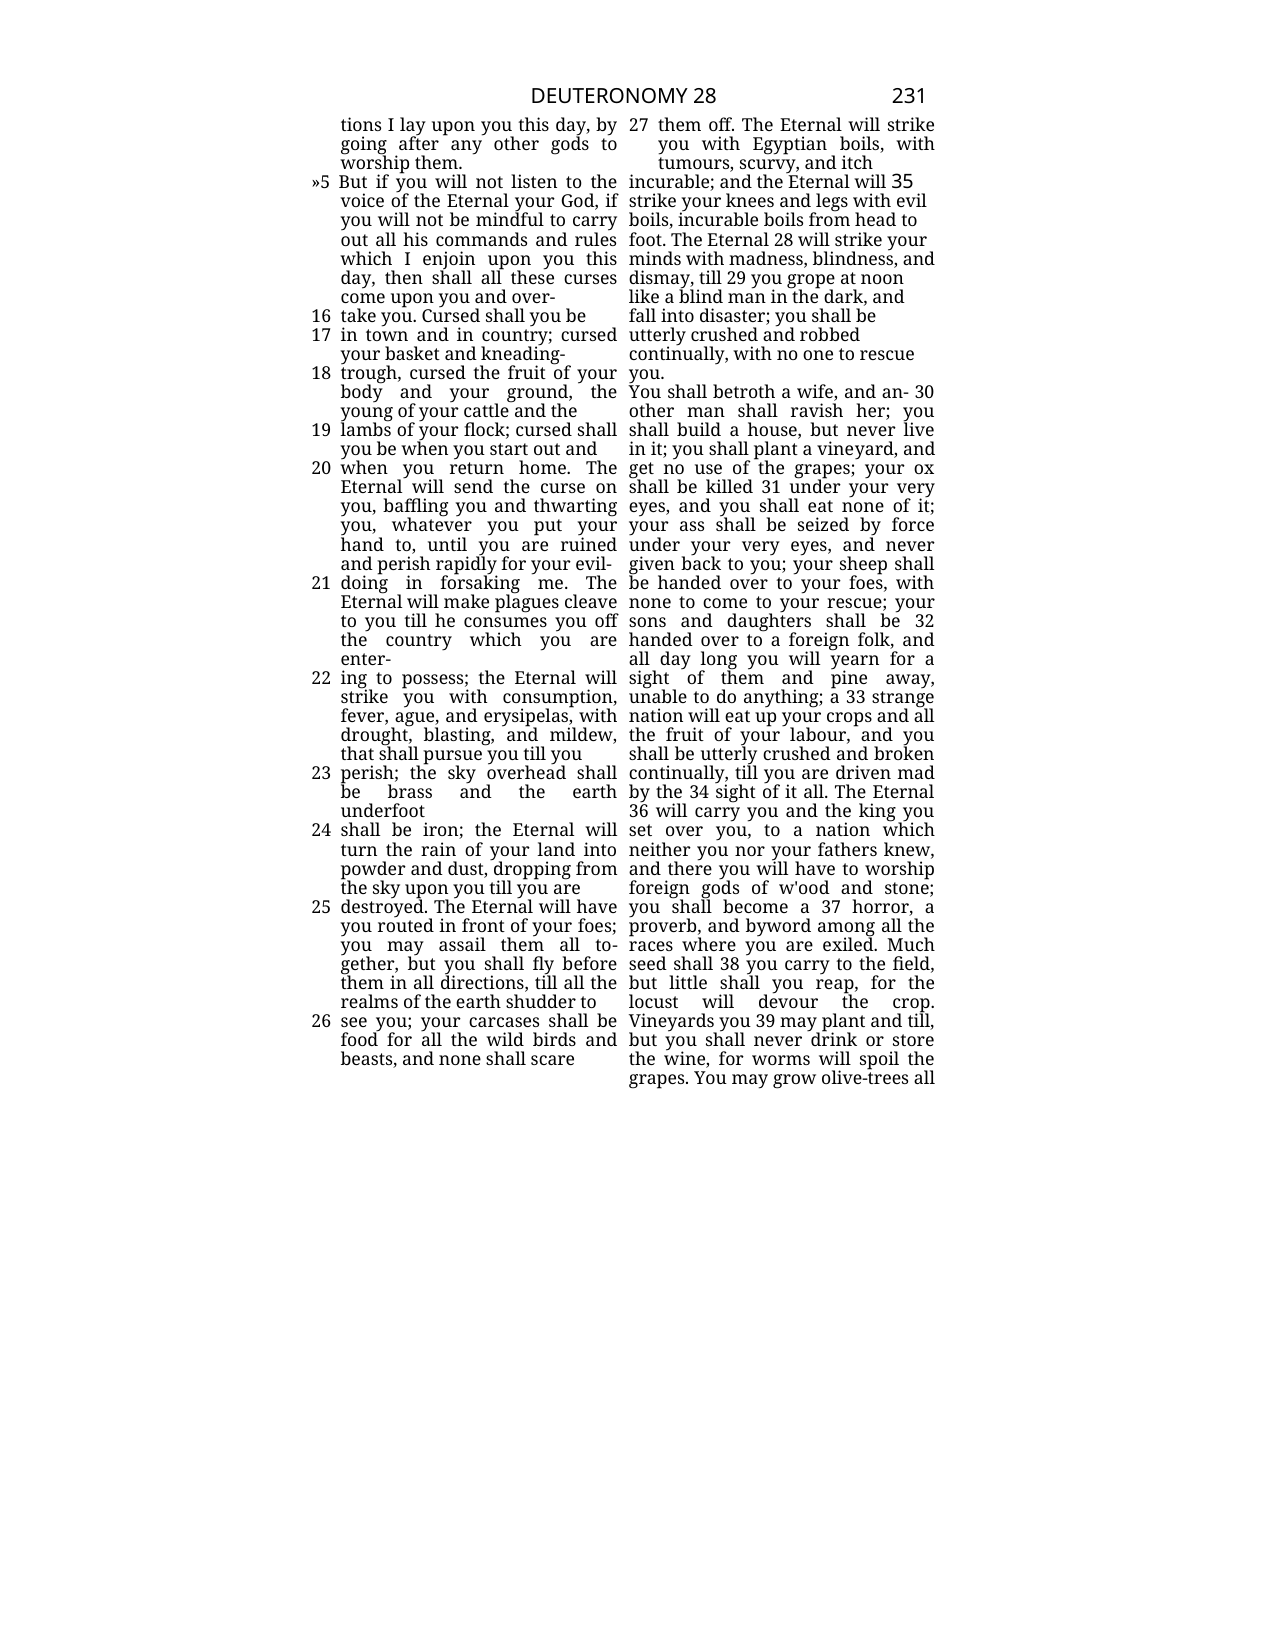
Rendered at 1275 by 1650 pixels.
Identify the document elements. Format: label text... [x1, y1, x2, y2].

text incurable; and the Eternal will 35 strike your knees and legs with evil boils, incurable boils from head to foot. The Eternal 28 will strike your minds with mad­ness, blindness, and dismay, till 29 you grope at noon like a blind man in the dark, and fall into disaster; you shall be utterly crushed and robbed continually, with no one to rescue you. [629, 173, 935, 383]
text You shall betroth a wife, and an- 30 other man shall ravish her; you shall build a house, but never live in it; you shall plant a vine­yard, and get no use of the grapes; your ox shall be killed 31 under your very eyes, and you shall eat none of it; your ass shall be seized by force under your very eyes, and never given back to you; your sheep shall be handed over to your foes, with none to come to your rescue; your sons and daughters shall be 32 handed over to a foreign folk, and all day long you will yearn for a sight of them and pine away, unable to do anything; a 33 strange nation will eat up your crops and all the fruit of your labour, and you shall be utterly crushed and broken continually, till you are driven mad by the 34 sight of it all. The Eternal 36 will carry you and the king you set over you, to a nation which neither you nor your fathers knew, and there you will have to worship foreign gods of w'ood and stone; you shall become a 37 horror, a proverb, and byword among all the races where you are exiled. Much seed shall 38 you carry to the field, but little shall you reap, for the locust will devour the crop. Vineyards you 39 may plant and till, but you shall never drink or store the wine, for worms will spoil the grapes. You may grow olive-trees all [629, 383, 935, 1088]
list doing in forsaking me. The Eternal will make plagues cleave to you till he consumes you off the country which you are enter- [311, 574, 617, 669]
list ing to possess; the Eternal will strike you with consumption, fever, ague, and erysipelas, with drought, blasting, and mildew, that shall pursue you till you [311, 669, 617, 764]
list when you return home. The Eternal will send the curse on you, baffling you and thwarting you, whatever you put your hand to, until you are ruined and perish rapidly for your evil- [311, 459, 617, 574]
text »5 But if you will not listen to the voice of the Eternal your God, if you will not be mindful to carry out all his commands and rules which I enjoin upon you this day, then shall all these curses come upon you and over- [311, 173, 617, 307]
list lambs of your flock; cursed shall you be when you start out and [311, 421, 617, 459]
list see you; your carcases shall be food for all the wild birds and beasts, and none shall scare [311, 1012, 617, 1069]
list perish; the sky overhead shall be brass and the earth underfoot [311, 764, 617, 822]
list destroyed. The Eternal will have you routed in front of your foes; you may assail them all to­gether, but you shall fly before them in all directions, till all the realms of the earth shudder to [311, 898, 617, 1012]
list them off. The Eternal will strike you with Egyptian boils, with tumours, scurvy, and itch [629, 116, 935, 173]
list shall be iron; the Eternal will turn the rain of your land into powder and dust, dropping from the sky upon you till you are [311, 822, 617, 898]
text tions I lay upon you this day, by going after any other gods to worship them. [340, 116, 617, 173]
list trough, cursed the fruit of your body and your ground, the young of your cattle and the [311, 364, 617, 421]
list in town and in country; cursed your basket and kneading- [311, 326, 617, 364]
list take you. Cursed shall you be [311, 307, 617, 326]
